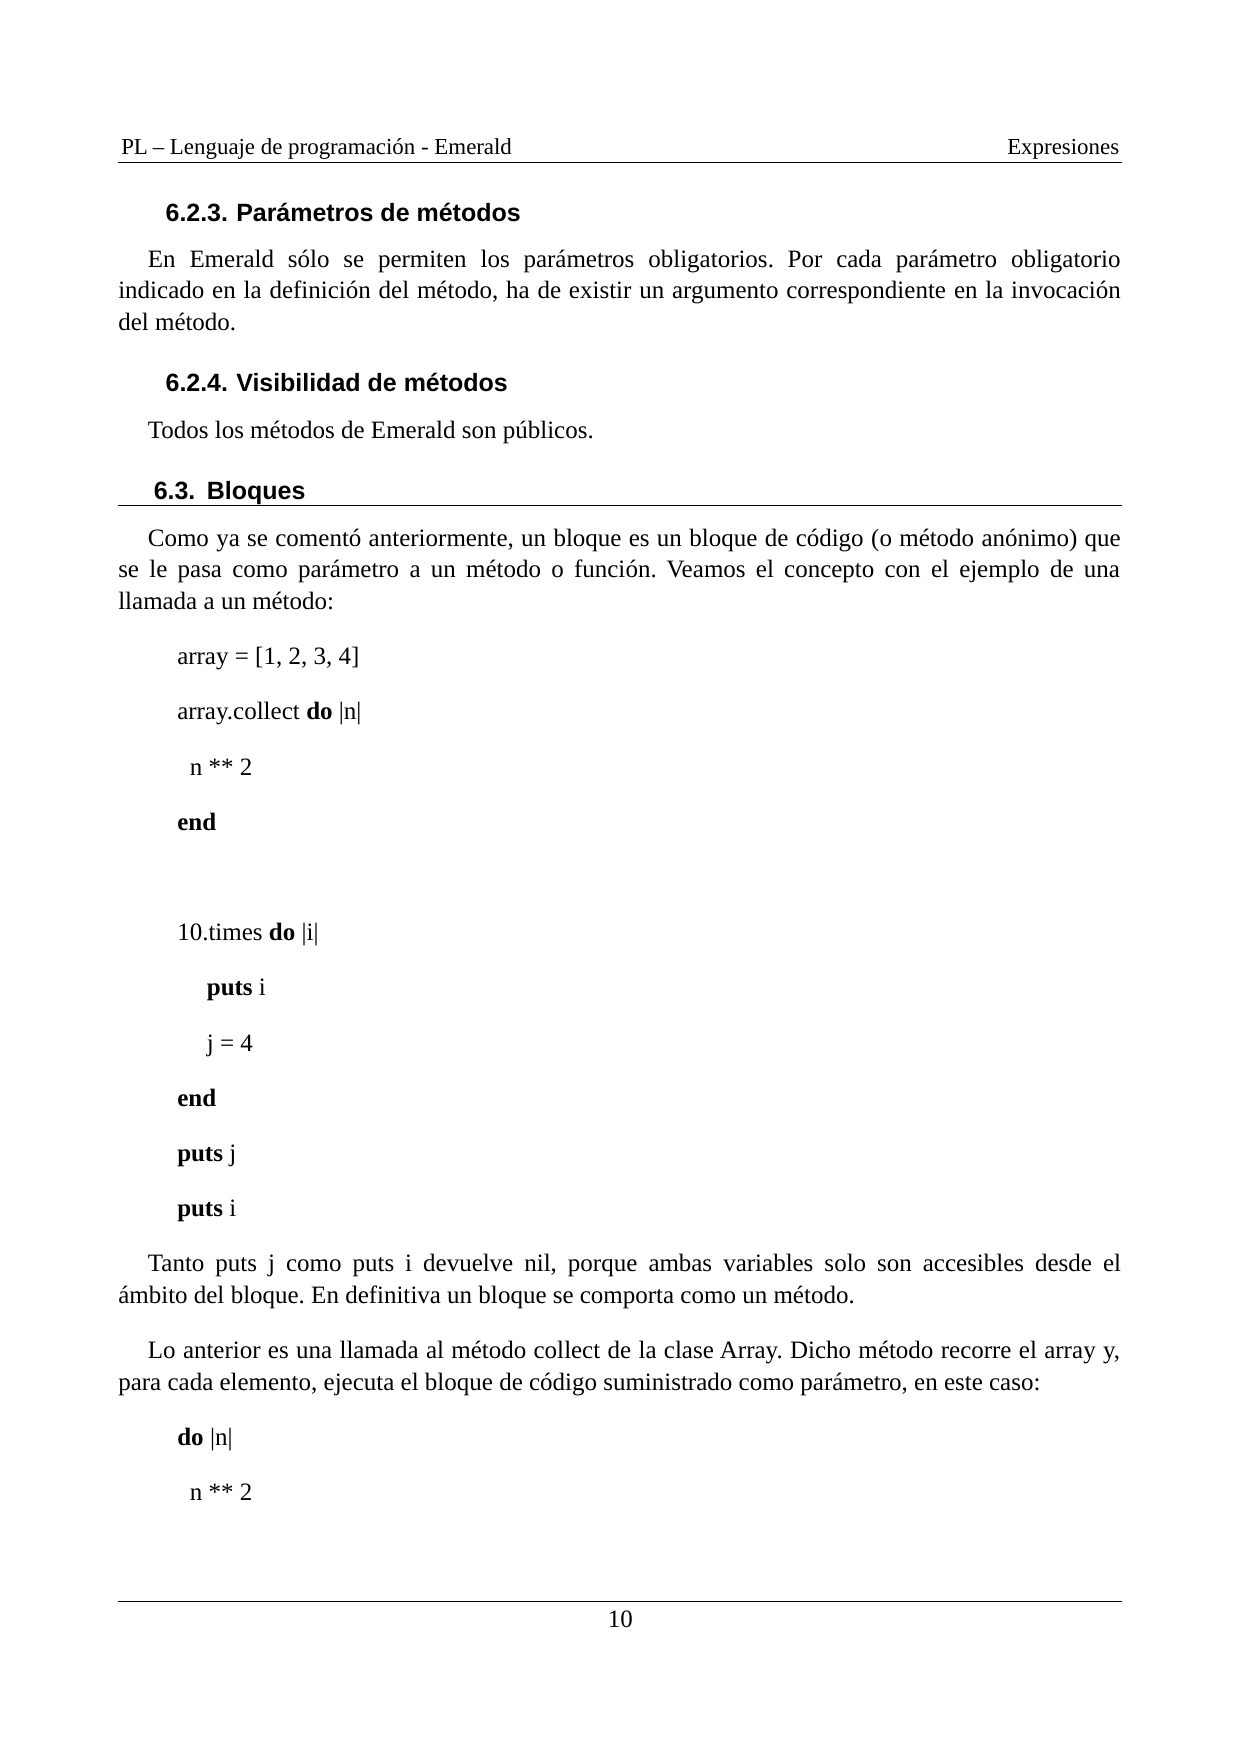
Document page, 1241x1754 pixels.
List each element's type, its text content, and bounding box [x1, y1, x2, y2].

text En Emerald sólo se permiten los parámetros obligatorios. Por cada parámetro obligatorio indicado en la definición del método, ha de existir un argumento correspondiente en la invocación del método. [118, 244, 1122, 336]
text puts i [118, 1193, 1122, 1222]
text j = 4 [118, 1028, 1122, 1056]
subtitle Visibilidad de métodos [118, 368, 1122, 397]
text puts j [118, 1138, 1122, 1167]
text Como ya se comentó anteriormente, un bloque es un bloque de código (o método anónimo) que se le pasa como parámetro a un método o función. Veamos el concepto con el ejemplo de una llamada a un método: [118, 523, 1122, 615]
text 10.times do |i| [118, 917, 1122, 946]
text do |n| [118, 1422, 1122, 1451]
text Todos los métodos de Emerald son públicos. [118, 415, 1122, 443]
text puts i [118, 972, 1122, 1001]
text Tanto puts j como puts i devuelve nil, porque ambas variables solo son accesibles desde el ámbito del bloque. En definitiva un bloque se comporta como un método. [118, 1248, 1122, 1309]
text n ** 2 [118, 752, 1122, 780]
text array.collect do |n| [118, 696, 1122, 725]
subtitle Bloques [118, 476, 1122, 505]
text end [118, 807, 1122, 836]
text end [118, 1083, 1122, 1112]
subtitle Parámetros de métodos [118, 198, 1122, 226]
text array = [1, 2, 3, 4] [118, 641, 1122, 670]
text Lo anterior es una llamada al método collect de la clase Array. Dicho método recorre el array y, para cada elemento, ejecuta el bloque de código suministrado como parámetro, en este caso: [118, 1335, 1122, 1396]
text n ** 2 [118, 1477, 1122, 1506]
